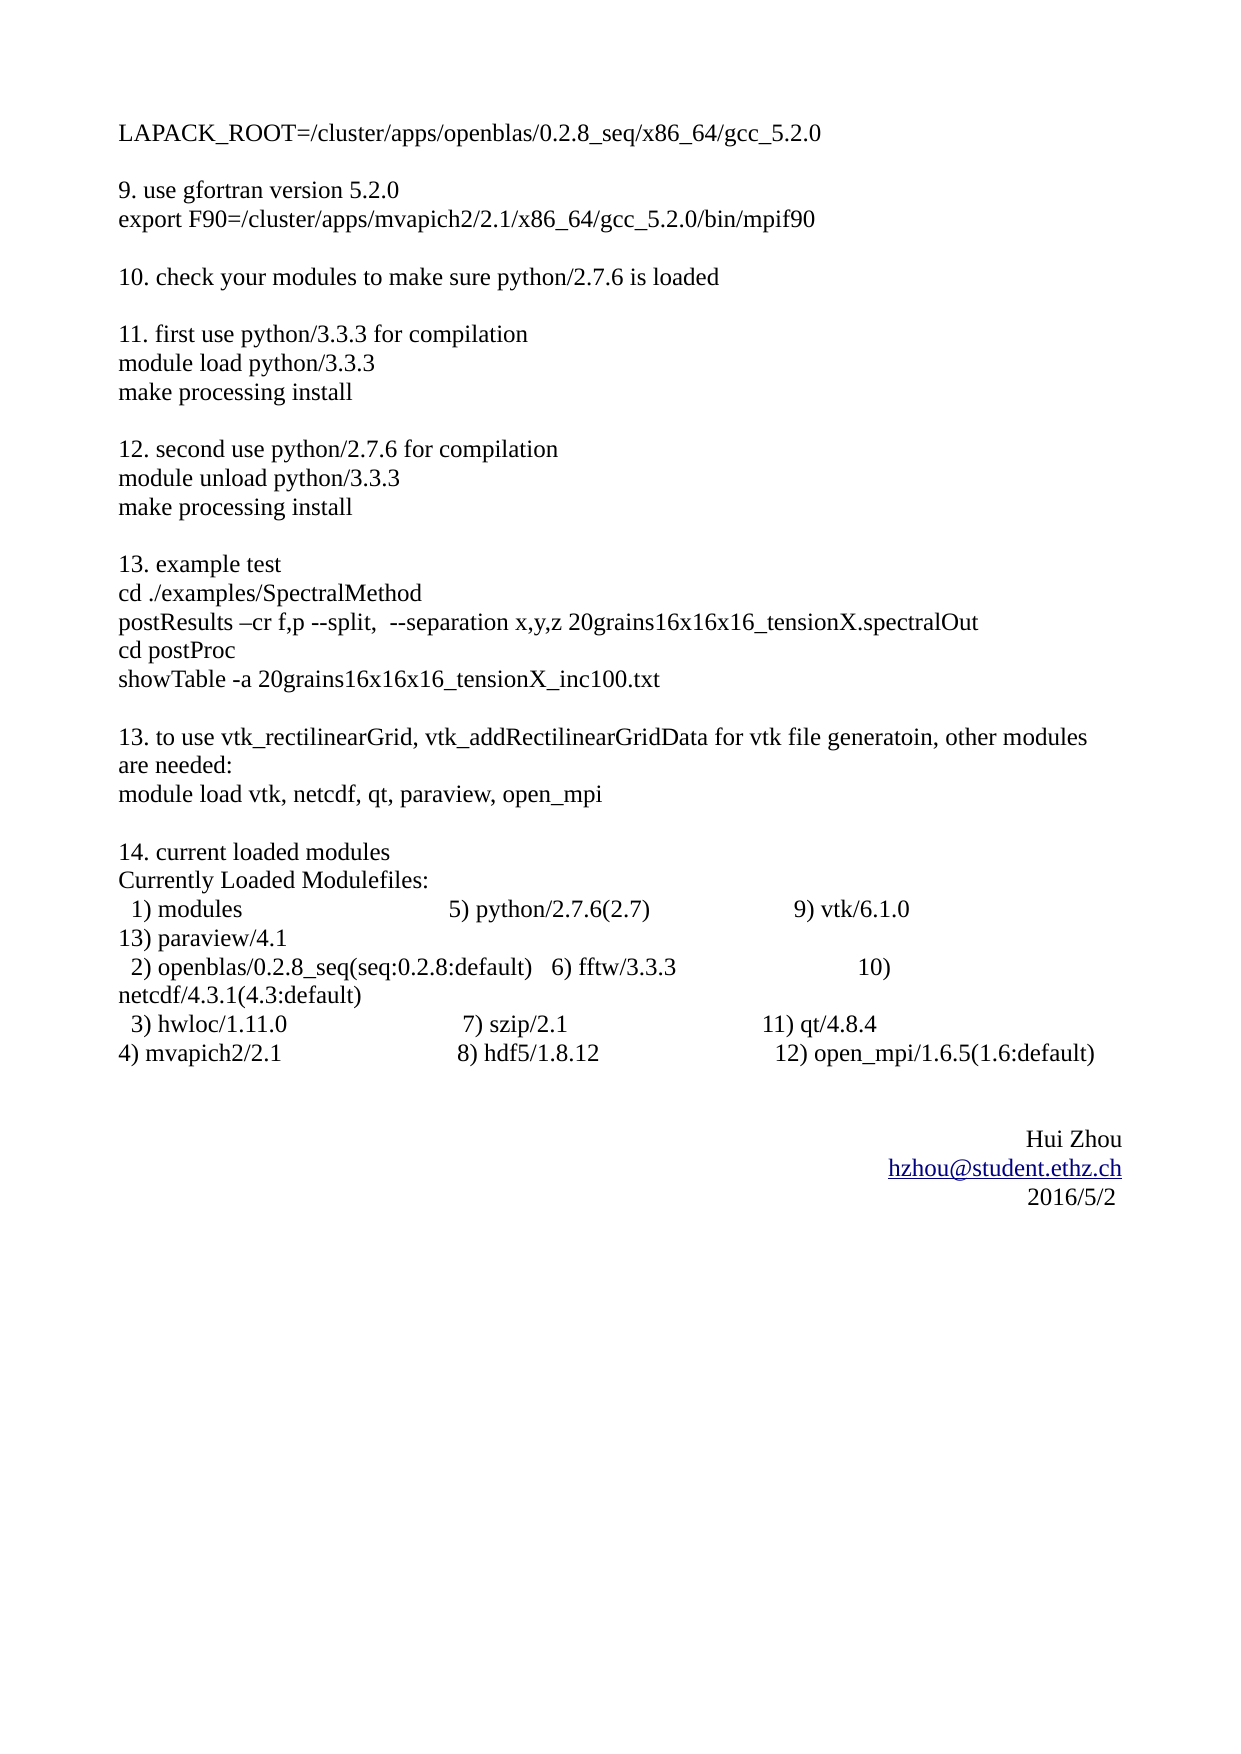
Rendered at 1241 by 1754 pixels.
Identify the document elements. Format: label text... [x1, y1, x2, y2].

text cd postProc [118, 636, 1122, 664]
text make processing install [118, 492, 1122, 521]
text postResults –cr f,p --split, --separation x,y,z 20grains16x16x16_tensionX.spectralOut [118, 607, 1122, 636]
text 14. current loaded modules [118, 837, 1122, 866]
text 13. to use vtk_rectilinearGrid, vtk_addRectilinearGridData for vtk file generatoin, other modules are needed: [118, 722, 1122, 779]
text module load vtk, netcdf, qt, paraview, open_mpi [118, 779, 1122, 808]
text 1) modules 5) python/2.7.6(2.7) 9) vtk/6.1.0 13) paraview/4.1 [118, 894, 1122, 952]
text hzhou@student.ethz.ch [118, 1153, 1122, 1182]
text showTable -a 20grains16x16x16_tensionX_inc100.txt [118, 664, 1122, 693]
text Currently Loaded Modulefiles: [118, 866, 1122, 894]
text 4) mvapich2/2.1 8) hdf5/1.8.12 12) open_mpi/1.6.5(1.6:default) [118, 1038, 1122, 1067]
text 3) hwloc/1.11.0 7) szip/2.1 11) qt/4.8.4 [118, 1009, 1122, 1038]
text 9. use gfortran version 5.2.0 [118, 176, 1122, 204]
text export F90=/cluster/apps/mvapich2/2.1/x86_64/gcc_5.2.0/bin/mpif90 [118, 204, 1122, 233]
text 11. first use python/3.3.3 for compilation [118, 319, 1122, 348]
text 2016/5/2 [118, 1182, 1122, 1211]
text Hui Zhou [118, 1124, 1122, 1153]
text LAPACK_ROOT=/cluster/apps/openblas/0.2.8_seq/x86_64/gcc_5.2.0 [118, 118, 1122, 147]
text module unload python/3.3.3 [118, 463, 1122, 492]
text cd ./examples/SpectralMethod [118, 578, 1122, 607]
text 10. check your modules to make sure python/2.7.6 is loaded [118, 262, 1122, 291]
text 12. second use python/2.7.6 for compilation [118, 434, 1122, 463]
text 13. example test [118, 549, 1122, 578]
text make processing install [118, 377, 1122, 406]
text 2) openblas/0.2.8_seq(seq:0.2.8:default) 6) fftw/3.3.3 10) netcdf/4.3.1(4.3:default) [118, 952, 1122, 1009]
text module load python/3.3.3 [118, 348, 1122, 377]
